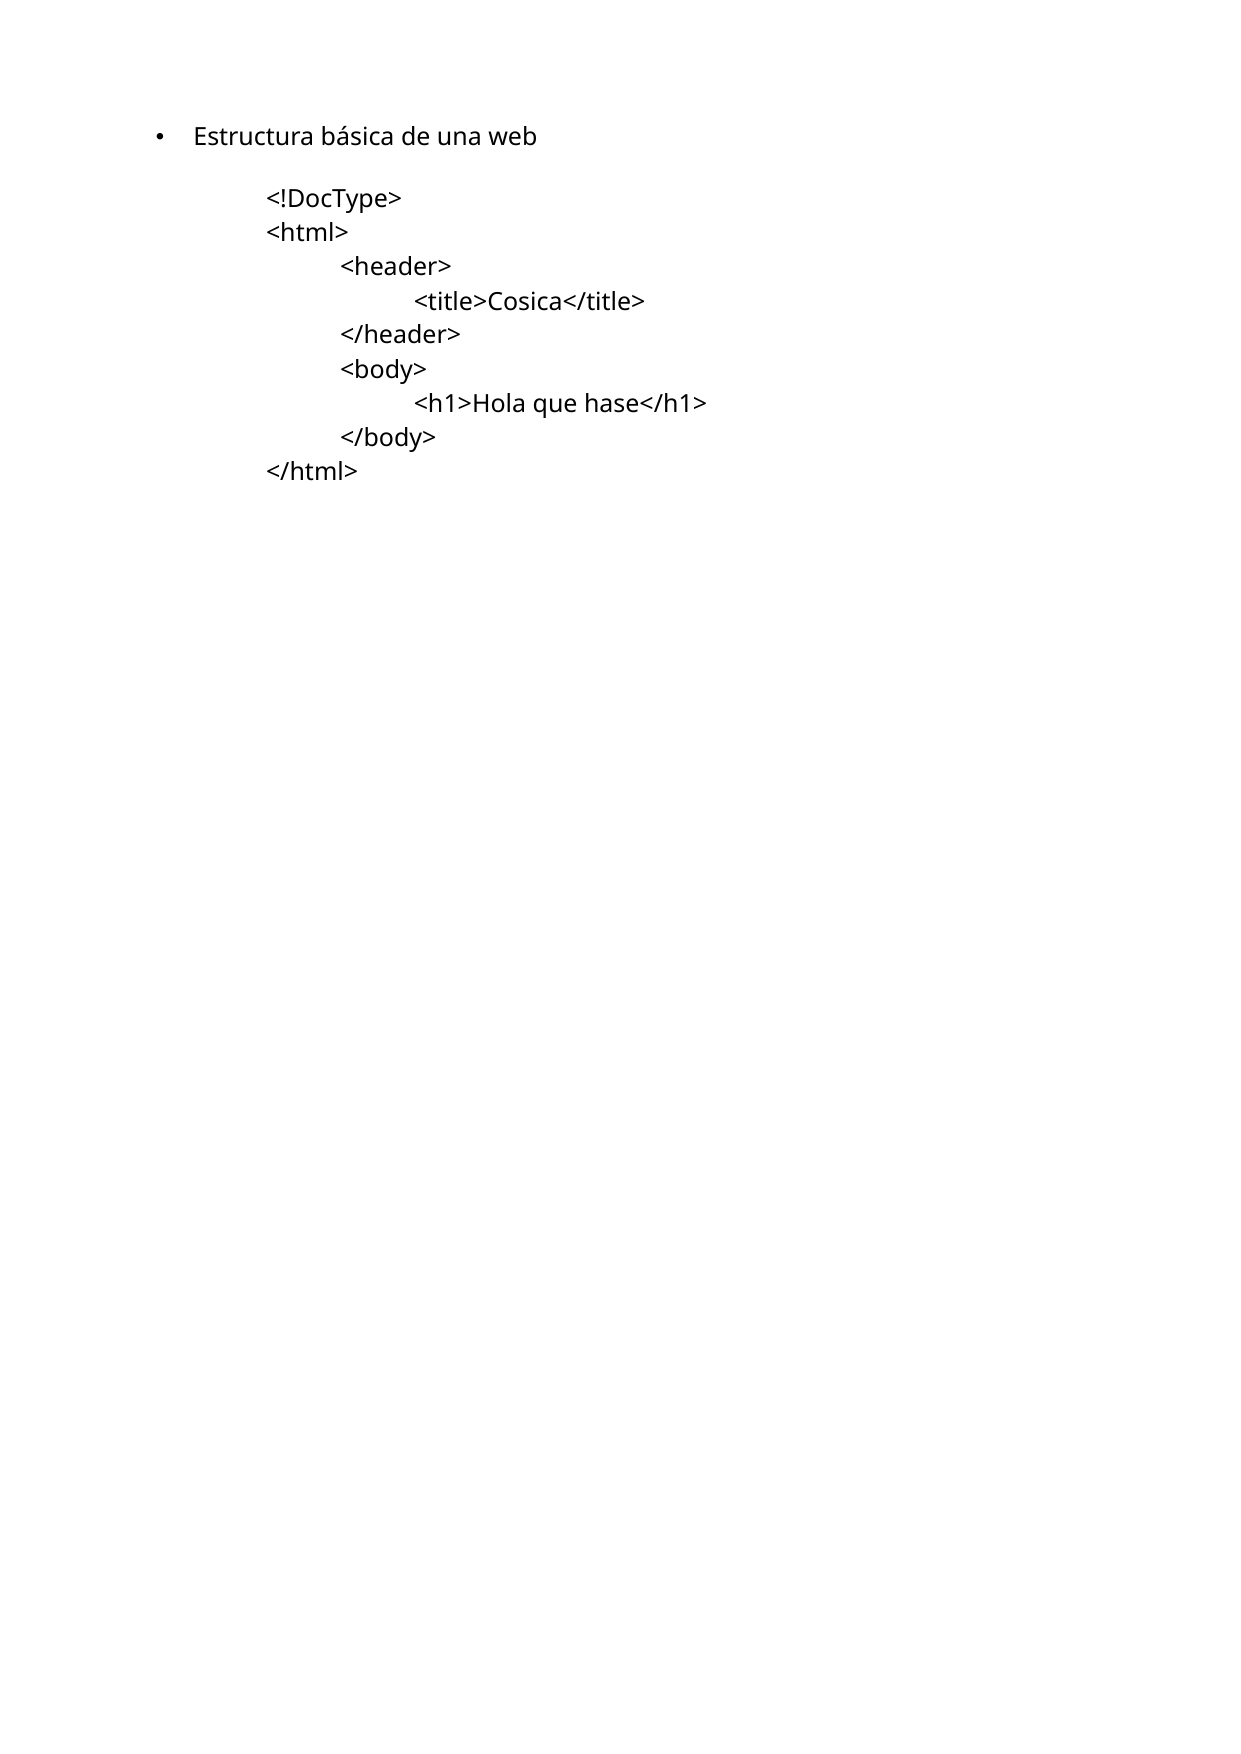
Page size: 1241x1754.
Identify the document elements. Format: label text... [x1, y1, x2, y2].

text </header> [118, 317, 1122, 351]
text </body> [118, 419, 1122, 453]
list Estructura básica de una web [156, 118, 1122, 152]
text </html> [118, 453, 1122, 487]
text <title>Cosica</title> [118, 283, 1122, 317]
text <h1>Hola que hase</h1> [118, 385, 1122, 419]
text <!DocType> [118, 181, 1122, 215]
text <html> [118, 215, 1122, 249]
text <body> [118, 351, 1122, 385]
text <header> [118, 249, 1122, 283]
